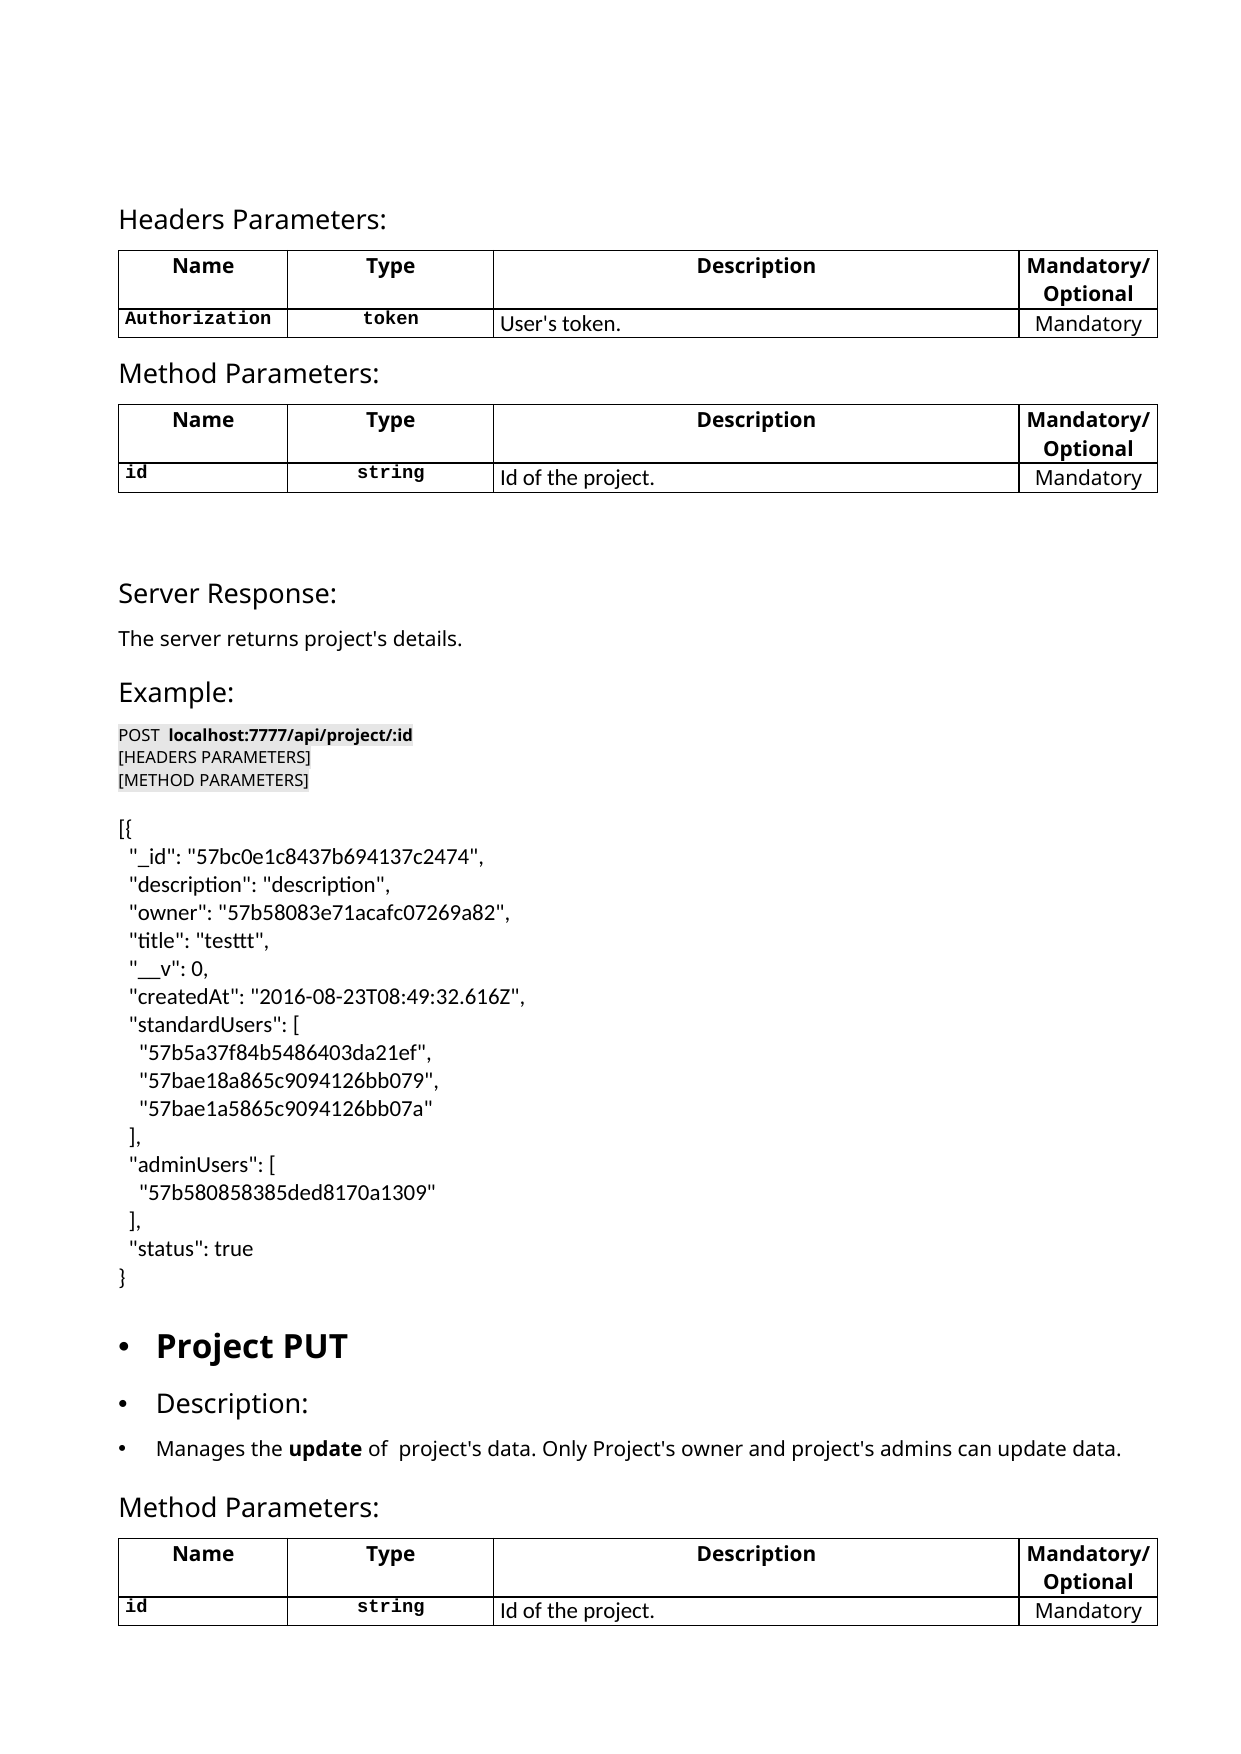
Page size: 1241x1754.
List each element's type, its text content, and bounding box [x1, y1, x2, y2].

table_cell Mandatory [1020, 310, 1157, 337]
table_cell string [288, 1598, 493, 1625]
table_header Name [119, 251, 287, 308]
table_header Mandatory/ Optional [1020, 405, 1157, 462]
text Method Parameters: [118, 1488, 1122, 1525]
table_header Name [119, 405, 287, 462]
text [{ "_id": "57bc0e1c8437b694137c2474", "description": "description", "owner": "57b58083e71acafc07269a82", "title": "testtt", "__v": 0, "createdAt": "2016-08-23T08:49:32.616Z", "standardUsers": [ "57b5a37f84b5486403da21ef", "57bae18a865c9094126bb079", "57bae1a5865c9094126bb07a" ], "adminUsers": [ "57b580858385ded8170a1309" ], "status": true } [118, 814, 1122, 1291]
table_header Description [494, 251, 1018, 308]
table_cell User's token. [494, 310, 1018, 337]
table_header Type [288, 251, 493, 308]
table_cell Id of the project. [494, 464, 1018, 492]
table_header Type [288, 405, 493, 462]
table_cell Mandatory [1020, 464, 1157, 492]
text Method Parameters: [118, 354, 1122, 391]
list Manages the update of project's data. Only Project's owner and project's admins can update data. [81, 1434, 1122, 1463]
table_header Type [288, 1539, 493, 1596]
list [81, 118, 1122, 175]
text Example: [118, 674, 1122, 711]
table_cell id [119, 1598, 287, 1625]
table_cell token [288, 310, 493, 337]
table_cell Authorization [119, 310, 287, 337]
table_header Description [494, 405, 1018, 462]
text Headers Parameters: [118, 200, 1122, 237]
text [HEADERS PARAMETERS] [118, 746, 1122, 769]
table_header Description [494, 1539, 1018, 1596]
list Description: [81, 1385, 1122, 1422]
table_cell string [288, 464, 493, 492]
table_header Mandatory/ Optional [1020, 1539, 1157, 1596]
table_cell Mandatory [1020, 1598, 1157, 1625]
text Server Response: [118, 575, 1122, 612]
table_cell Id of the project. [494, 1598, 1018, 1625]
text POST localhost:7777/api/project/:id [118, 723, 1122, 746]
table_cell id [119, 464, 287, 492]
list Project PUT [81, 1323, 1122, 1368]
table_header Name [119, 1539, 287, 1596]
text [METHOD PARAMETERS] [118, 769, 1122, 792]
table_header Mandatory/ Optional [1020, 251, 1157, 308]
text The server returns project's details. [118, 624, 1122, 653]
